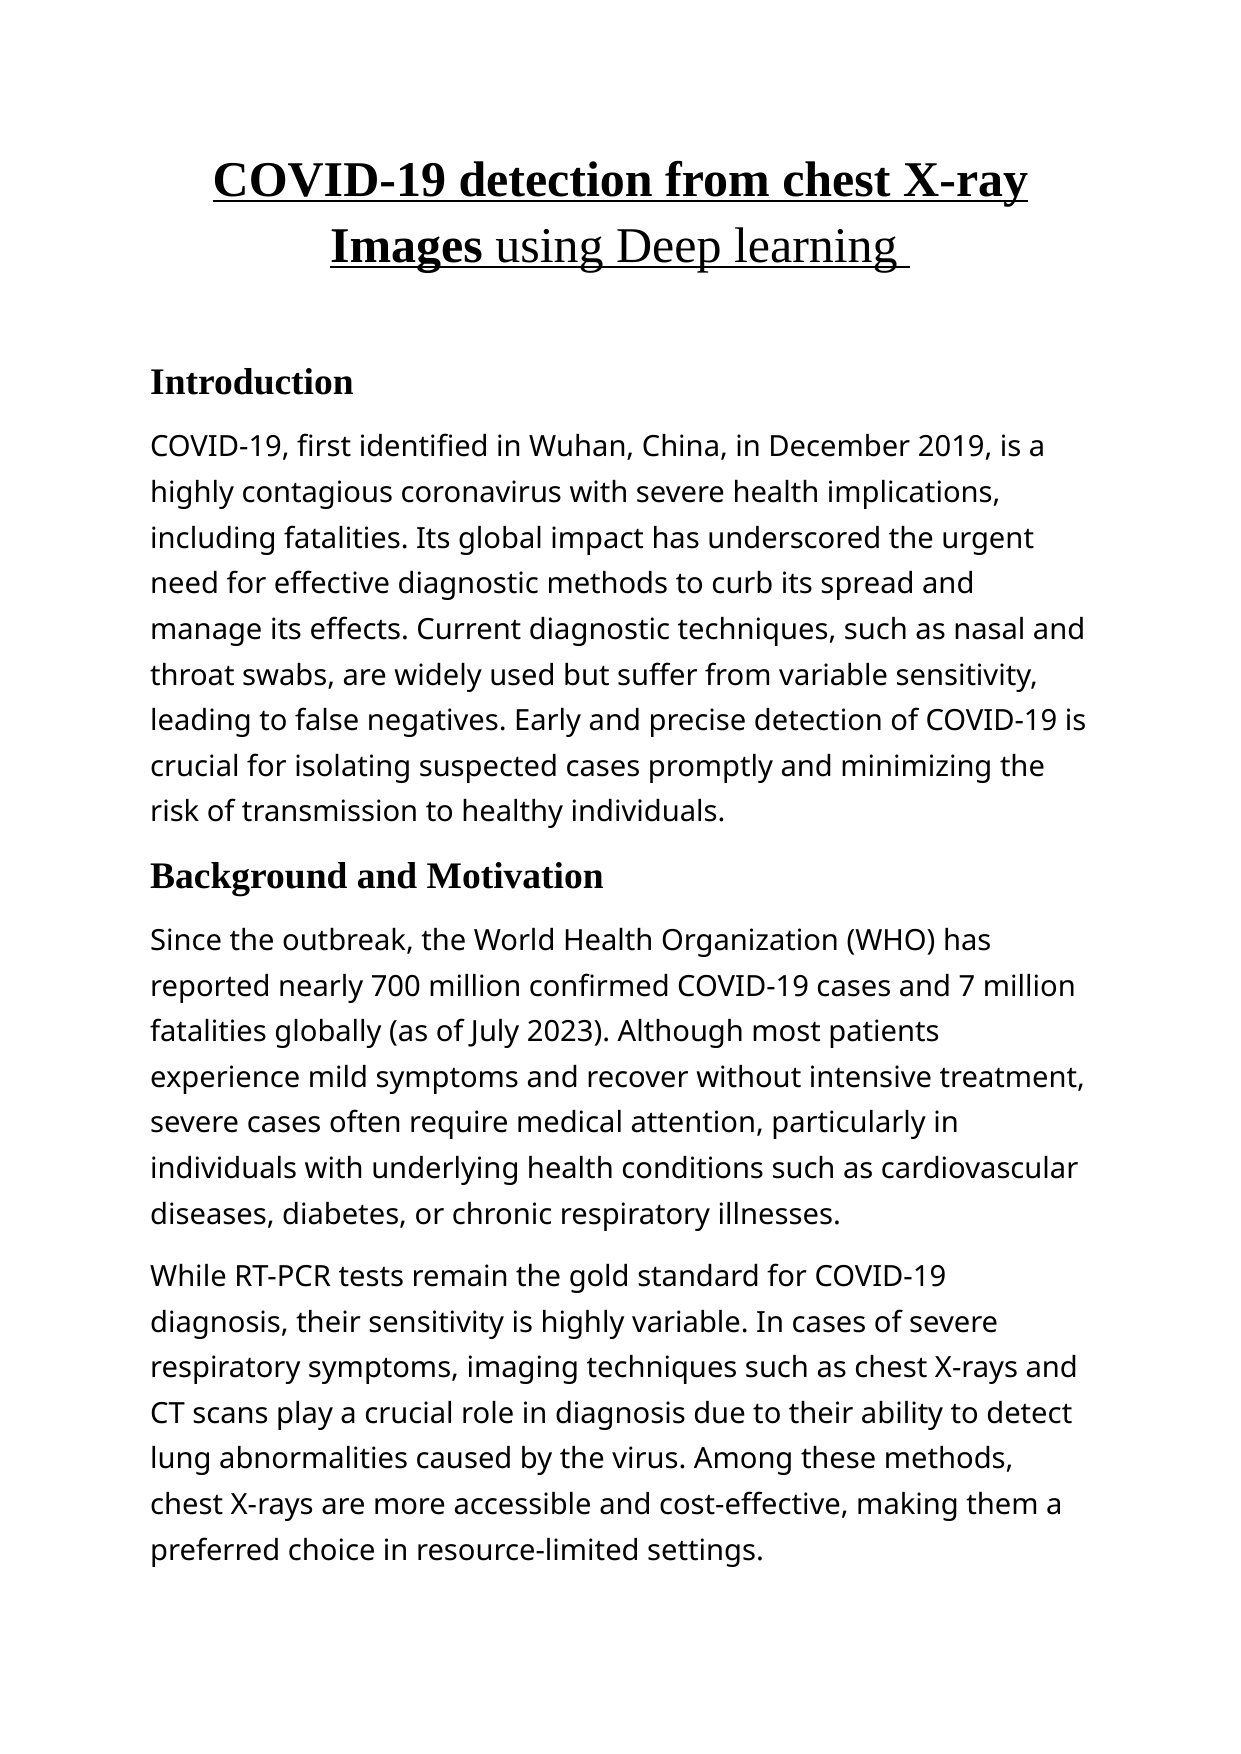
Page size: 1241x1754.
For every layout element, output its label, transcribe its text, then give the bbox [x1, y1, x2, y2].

text While RT-PCR tests remain the gold standard for COVID-19 diagnosis, their sensitivity is highly variable. In cases of severe respiratory symptoms, imaging techniques such as chest X-rays and CT scans play a crucial role in diagnosis due to their ability to detect lung abnormalities caused by the virus. Among these methods, chest X-rays are more accessible and cost-effective, making them a preferred choice in resource-limited settings. [150, 1255, 1090, 1569]
text COVID‑19 detection from chest X‑ray Images using Deep learning [150, 150, 1090, 273]
text Background and Motivation [150, 853, 1090, 896]
text COVID-19, first identified in Wuhan, China, in December 2019, is a highly contagious coronavirus with severe health implications, including fatalities. Its global impact has underscored the urgent need for effective diagnostic methods to curb its spread and manage its effects. Current diagnostic techniques, such as nasal and throat swabs, are widely used but suffer from variable sensitivity, leading to false negatives. Early and precise detection of COVID-19 is crucial for isolating suspected cases promptly and minimizing the risk of transmission to healthy individuals. [150, 426, 1090, 830]
text Since the outbreak, the World Health Organization (WHO) has reported nearly 700 million confirmed COVID-19 cases and 7 million fatalities globally (as of July 2023). Although most patients experience mild symptoms and recover without intensive treatment, severe cases often require medical attention, particularly in individuals with underlying health conditions such as cardiovascular diseases, diabetes, or chronic respiratory illnesses. [150, 919, 1090, 1233]
text Introduction [150, 359, 1090, 403]
